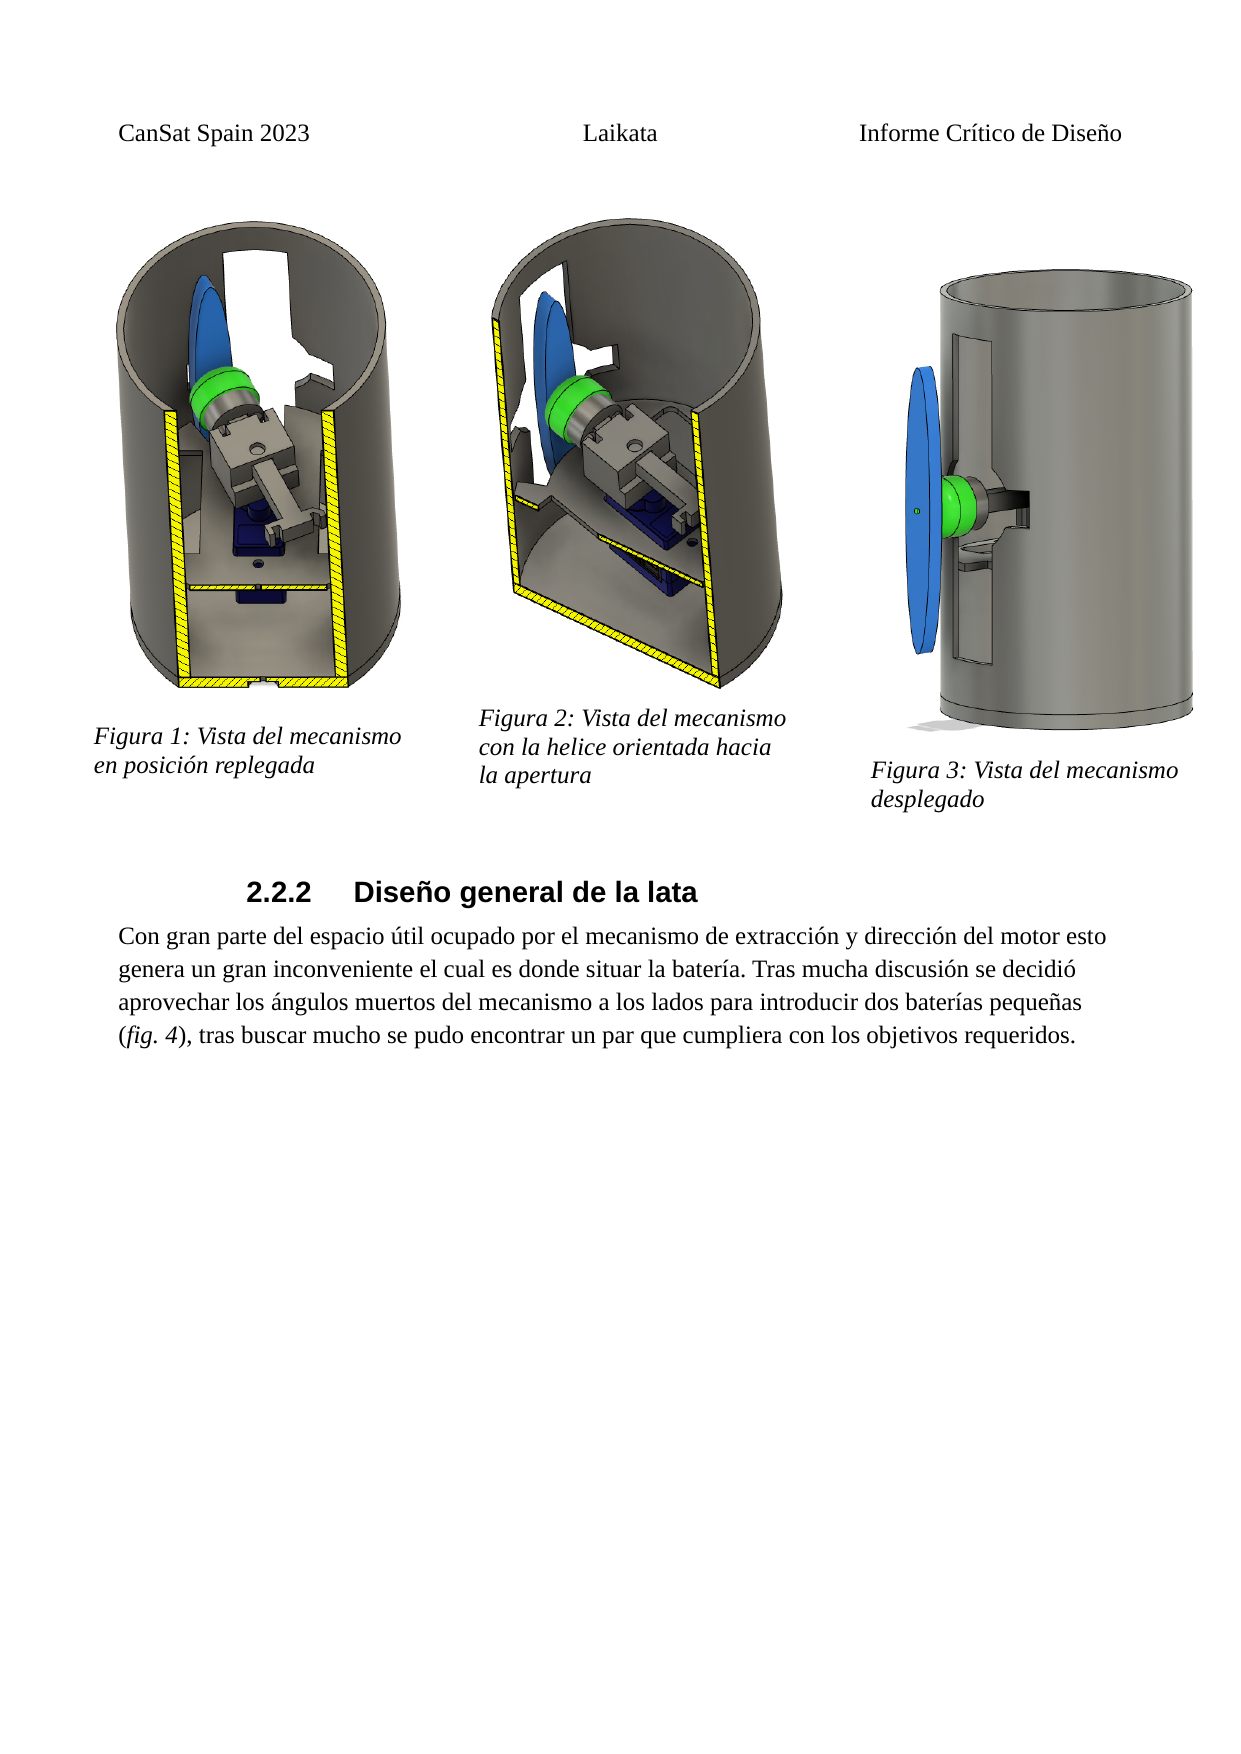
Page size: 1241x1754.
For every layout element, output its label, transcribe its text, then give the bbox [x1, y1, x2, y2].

picture [93, 209, 427, 722]
text Con gran parte del espacio útil ocupado por el mecanismo de extracción y dirección del motor esto genera un gran inconveniente el cual es donde situar la batería. Tras mucha discusión se decidió aprovechar los ángulos muertos del mecanismo a los lados para introducir dos baterías pequeñas (fig. 4), tras buscar mucho se pudo encontrar un par que cumpliera con los objetivos requeridos. [118, 921, 1122, 1049]
text Figura 1: Vista del mecanismo en posición replegada [94, 722, 426, 779]
picture [478, 213, 790, 704]
text Figura 3: Vista del mecanismo desplegado [871, 756, 1226, 813]
text Figura 2: Vista del mecanismo con la helice orientada hacia la apertura [478, 704, 789, 789]
subtitle Diseño general de la lata [238, 875, 1122, 909]
picture [870, 220, 1226, 756]
